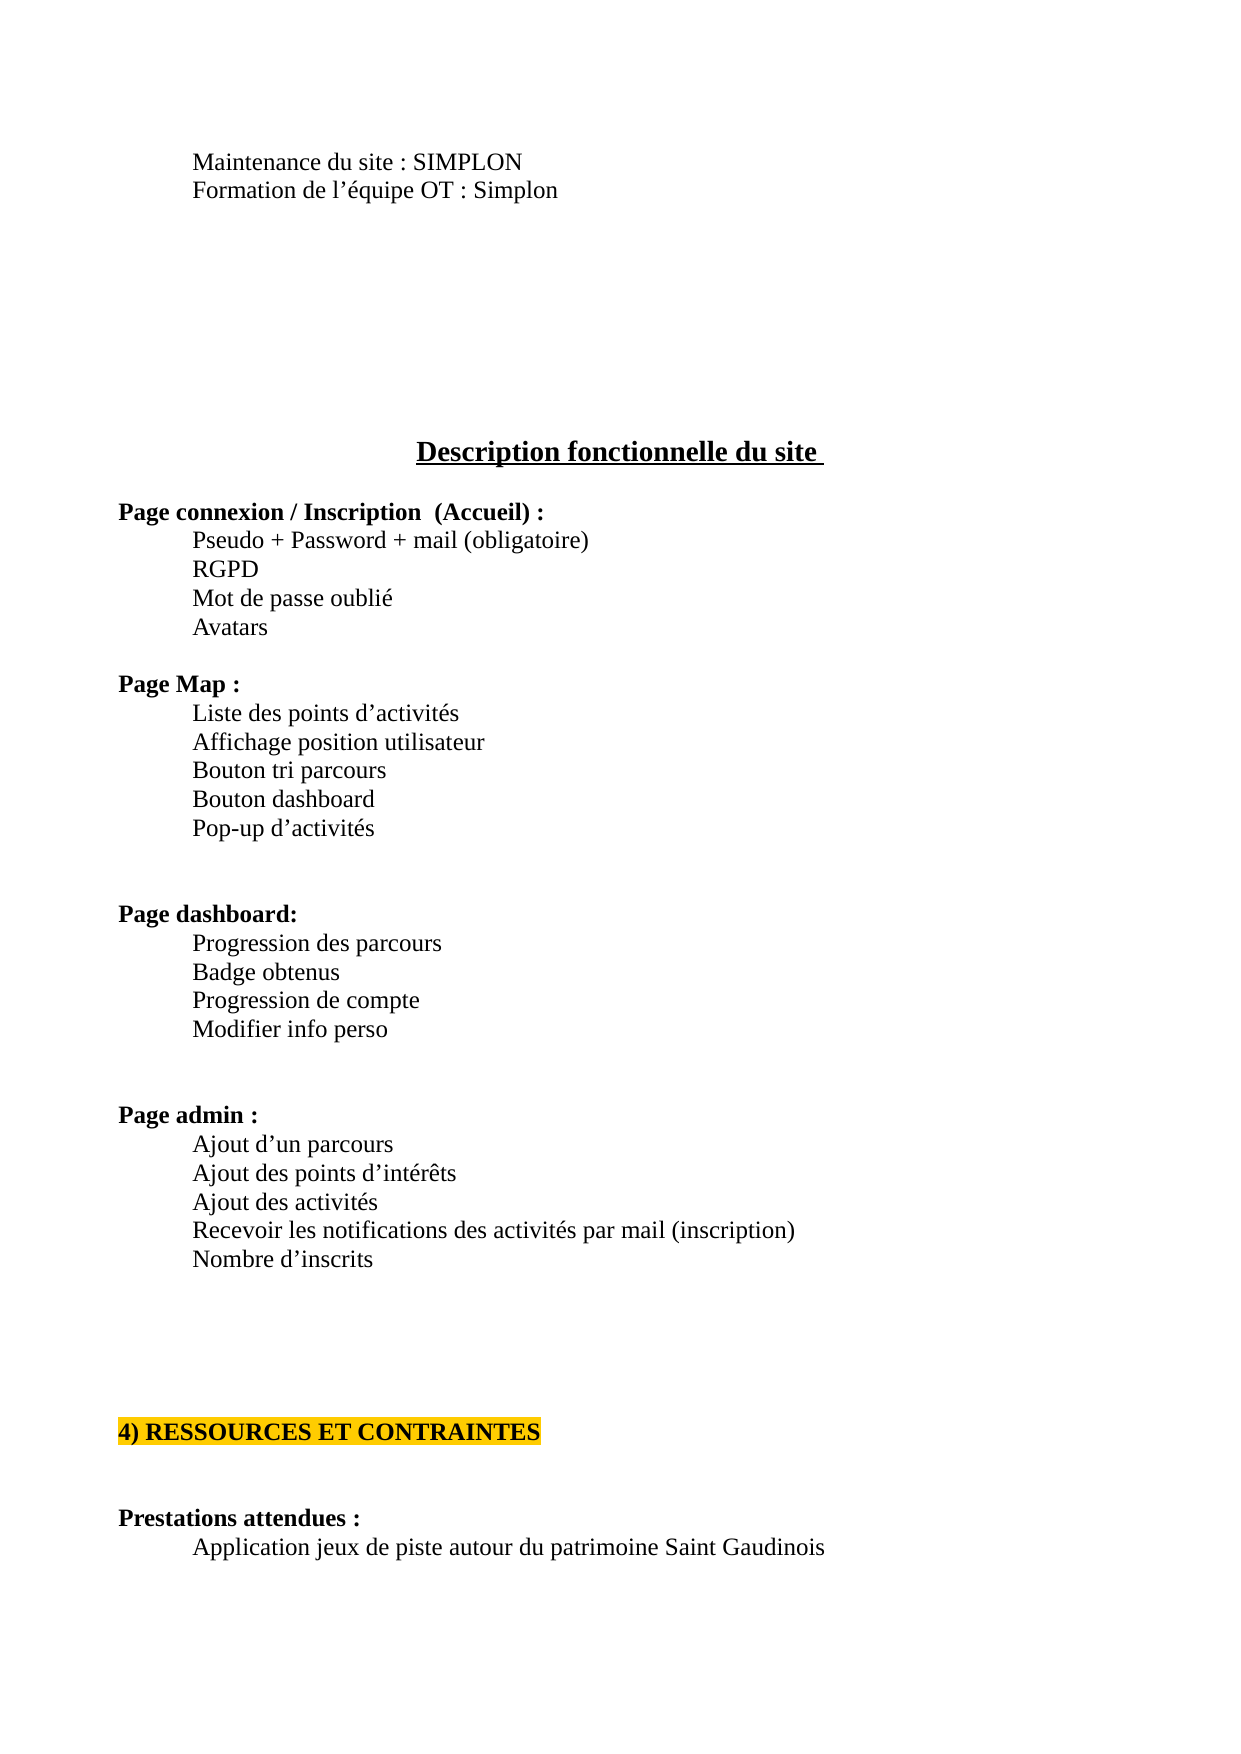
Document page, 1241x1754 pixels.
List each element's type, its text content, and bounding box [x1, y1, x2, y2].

text Pop-up d’activités [118, 813, 1122, 842]
text Affichage position utilisateur [118, 727, 1122, 755]
text Prestations attendues : [118, 1503, 1122, 1532]
text Ajout des points d’intérêts [118, 1158, 1122, 1187]
text Badge obtenus [118, 957, 1122, 985]
text Page dashboard: [118, 899, 1122, 928]
text Ajout d’un parcours [118, 1129, 1122, 1158]
text Application jeux de piste autour du patrimoine Saint Gaudinois [118, 1532, 1122, 1560]
text Recevoir les notifications des activités par mail (inscription) [118, 1215, 1122, 1244]
text Maintenance du site : SIMPLON [118, 147, 1122, 176]
text Ajout des activités [118, 1187, 1122, 1215]
text Description fonctionnelle du site [118, 434, 1122, 468]
text Page Map : [118, 669, 1122, 698]
text Formation de l’équipe OT : Simplon [118, 176, 1122, 204]
text Bouton dashboard [118, 784, 1122, 813]
text Avatars [118, 612, 1122, 640]
text Progression de compte [118, 985, 1122, 1014]
text Pseudo + Password + mail (obligatoire) [118, 525, 1122, 554]
text 4) RESSOURCES ET CONTRAINTES [118, 1417, 1122, 1445]
text Bouton tri parcours [118, 755, 1122, 784]
text Page admin : [118, 1100, 1122, 1129]
text RGPD [118, 554, 1122, 583]
text Page connexion / Inscription (Accueil) : [118, 497, 1122, 525]
text Progression des parcours [118, 928, 1122, 957]
text Nombre d’inscrits [118, 1244, 1122, 1273]
text Liste des points d’activités [118, 698, 1122, 727]
text Modifier info perso [118, 1014, 1122, 1043]
text Mot de passe oublié [118, 583, 1122, 612]
